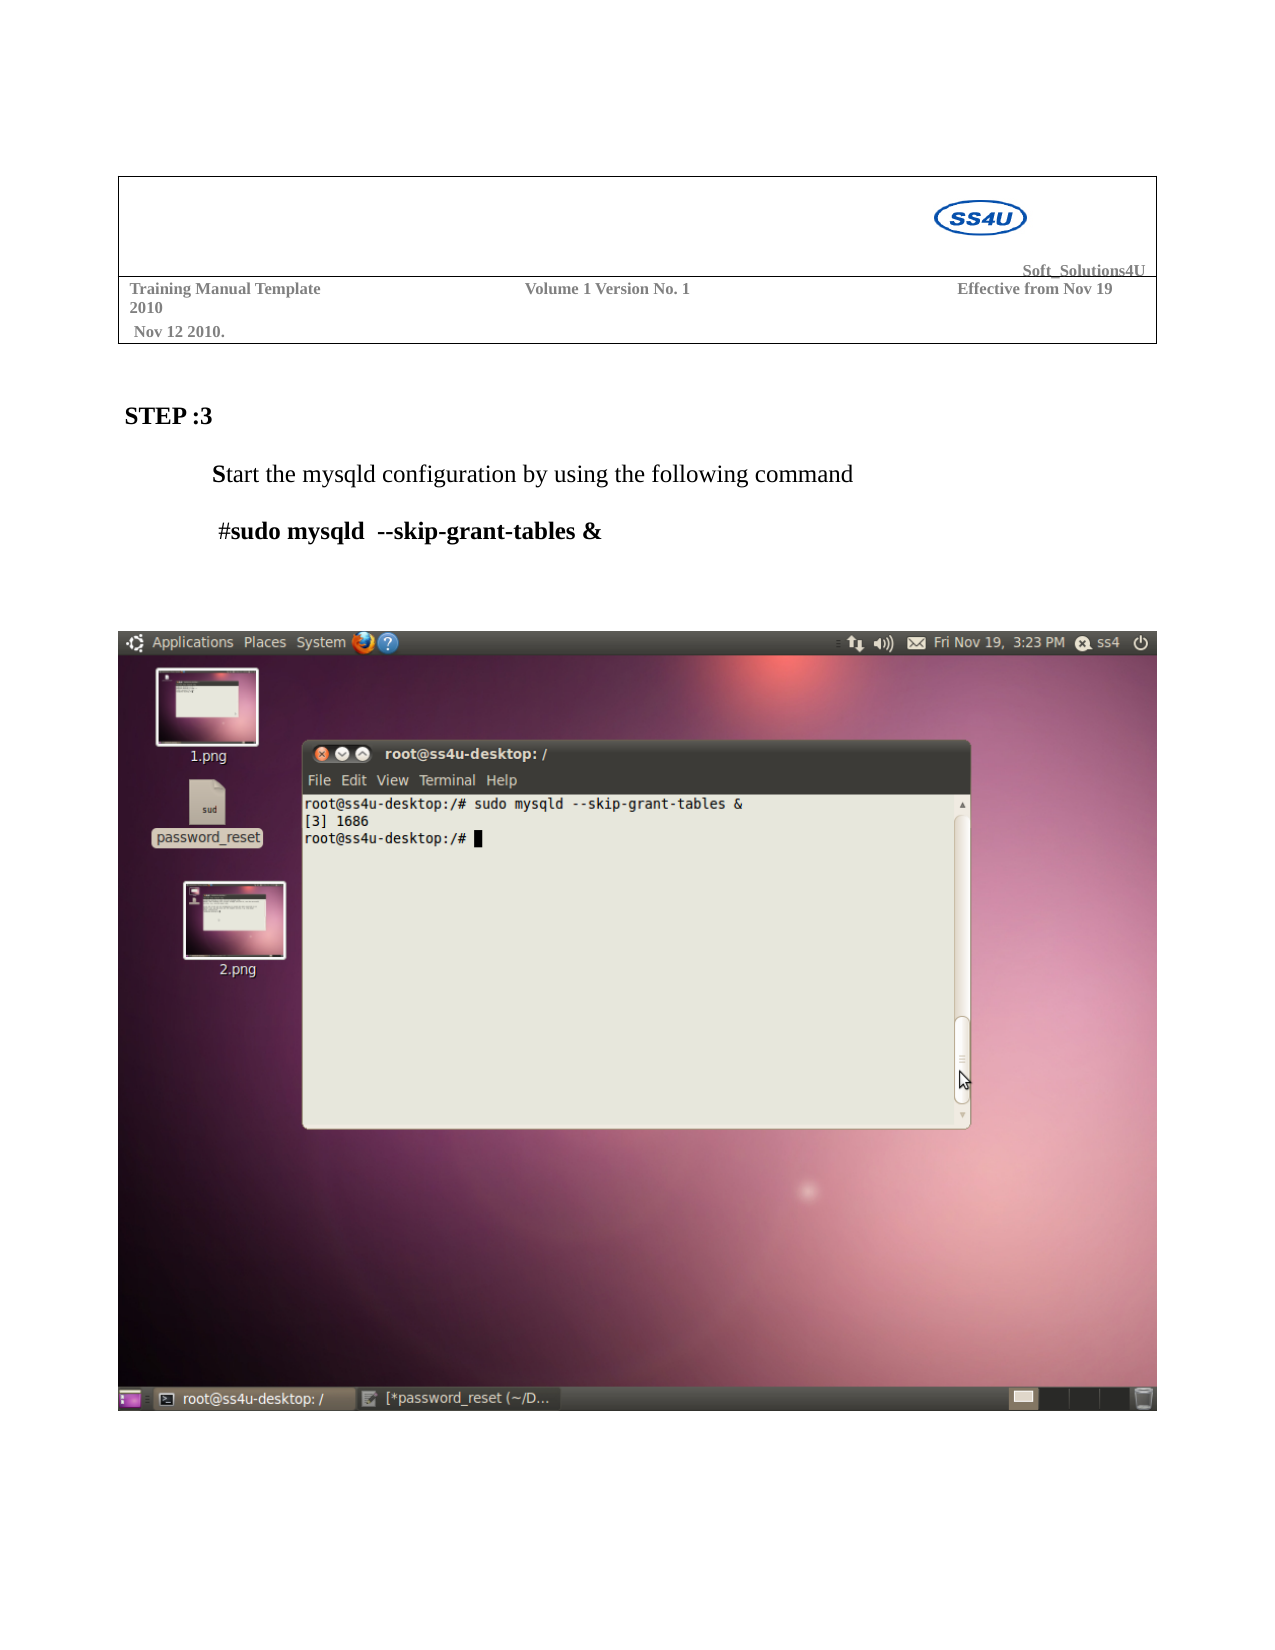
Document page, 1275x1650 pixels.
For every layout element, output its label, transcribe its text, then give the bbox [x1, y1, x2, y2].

picture [925, 198, 1117, 236]
text Start the mysqld configuration by using the following command [118, 459, 1157, 488]
text STEP :3 [118, 401, 1157, 430]
text #sudo mysqld --skip-grant-tables & [118, 516, 1157, 545]
table_cell Training Manual Template Volume 1 Version No. 1 Effective from Nov 19 2010 Nov 12 2010. [119, 277, 1156, 343]
picture [118, 631, 1157, 1411]
table_header Soft_Solutions4U Quality System Procedure [119, 177, 1156, 276]
